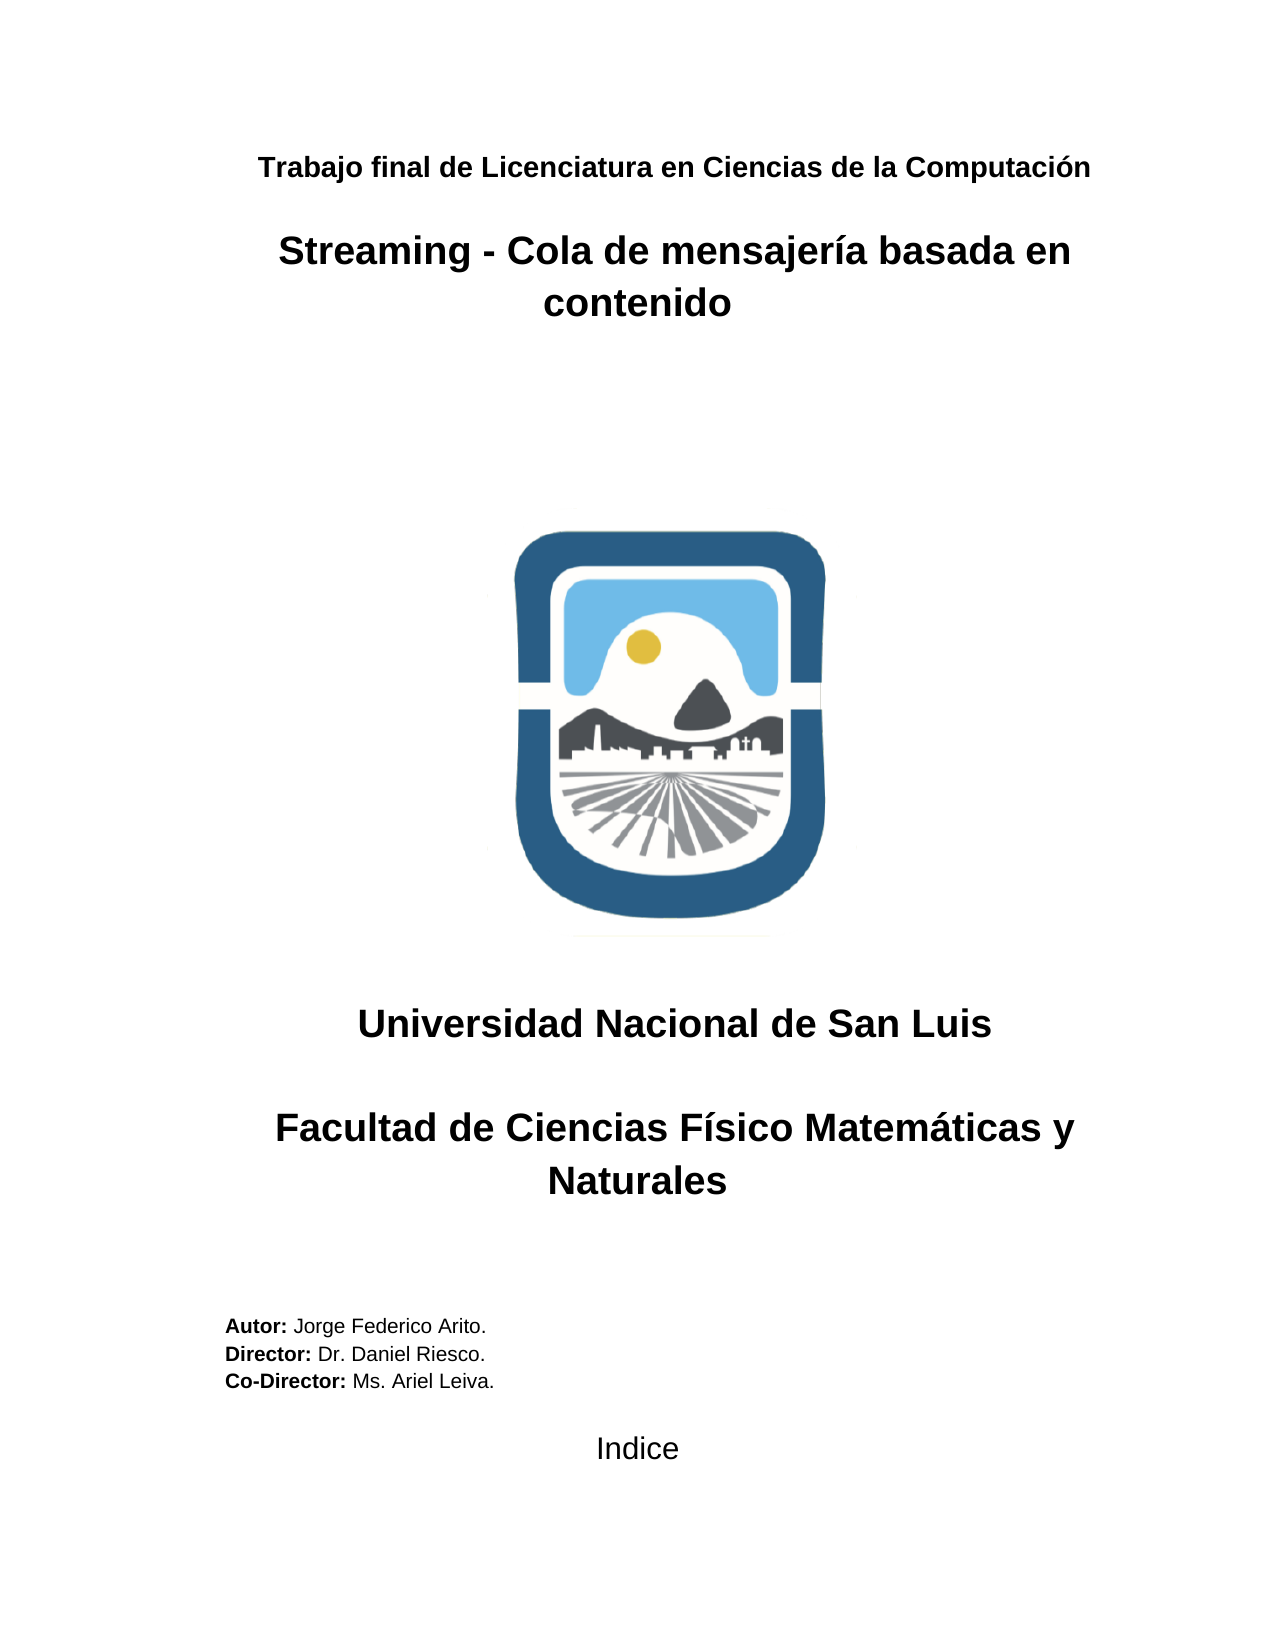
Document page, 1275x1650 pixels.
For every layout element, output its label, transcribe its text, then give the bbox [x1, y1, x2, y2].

text Indice [150, 1430, 1125, 1466]
text Co-Director: Ms. Ariel Leiva. [150, 1369, 1125, 1393]
text Autor: Jorge Federico Arito. [150, 1314, 1125, 1338]
text Trabajo final de Licenciatura en Ciencias de la Computación [150, 150, 1125, 183]
text Universidad Nacional de San Luis [150, 1000, 1125, 1045]
text Director: Dr. Daniel Riesco. [150, 1342, 1125, 1366]
picture [478, 489, 872, 944]
text Facultad de Ciencias Físico Matemáticas y Naturales [150, 1104, 1125, 1203]
text Streaming - Cola de mensajería basada en contenido [150, 227, 1125, 325]
